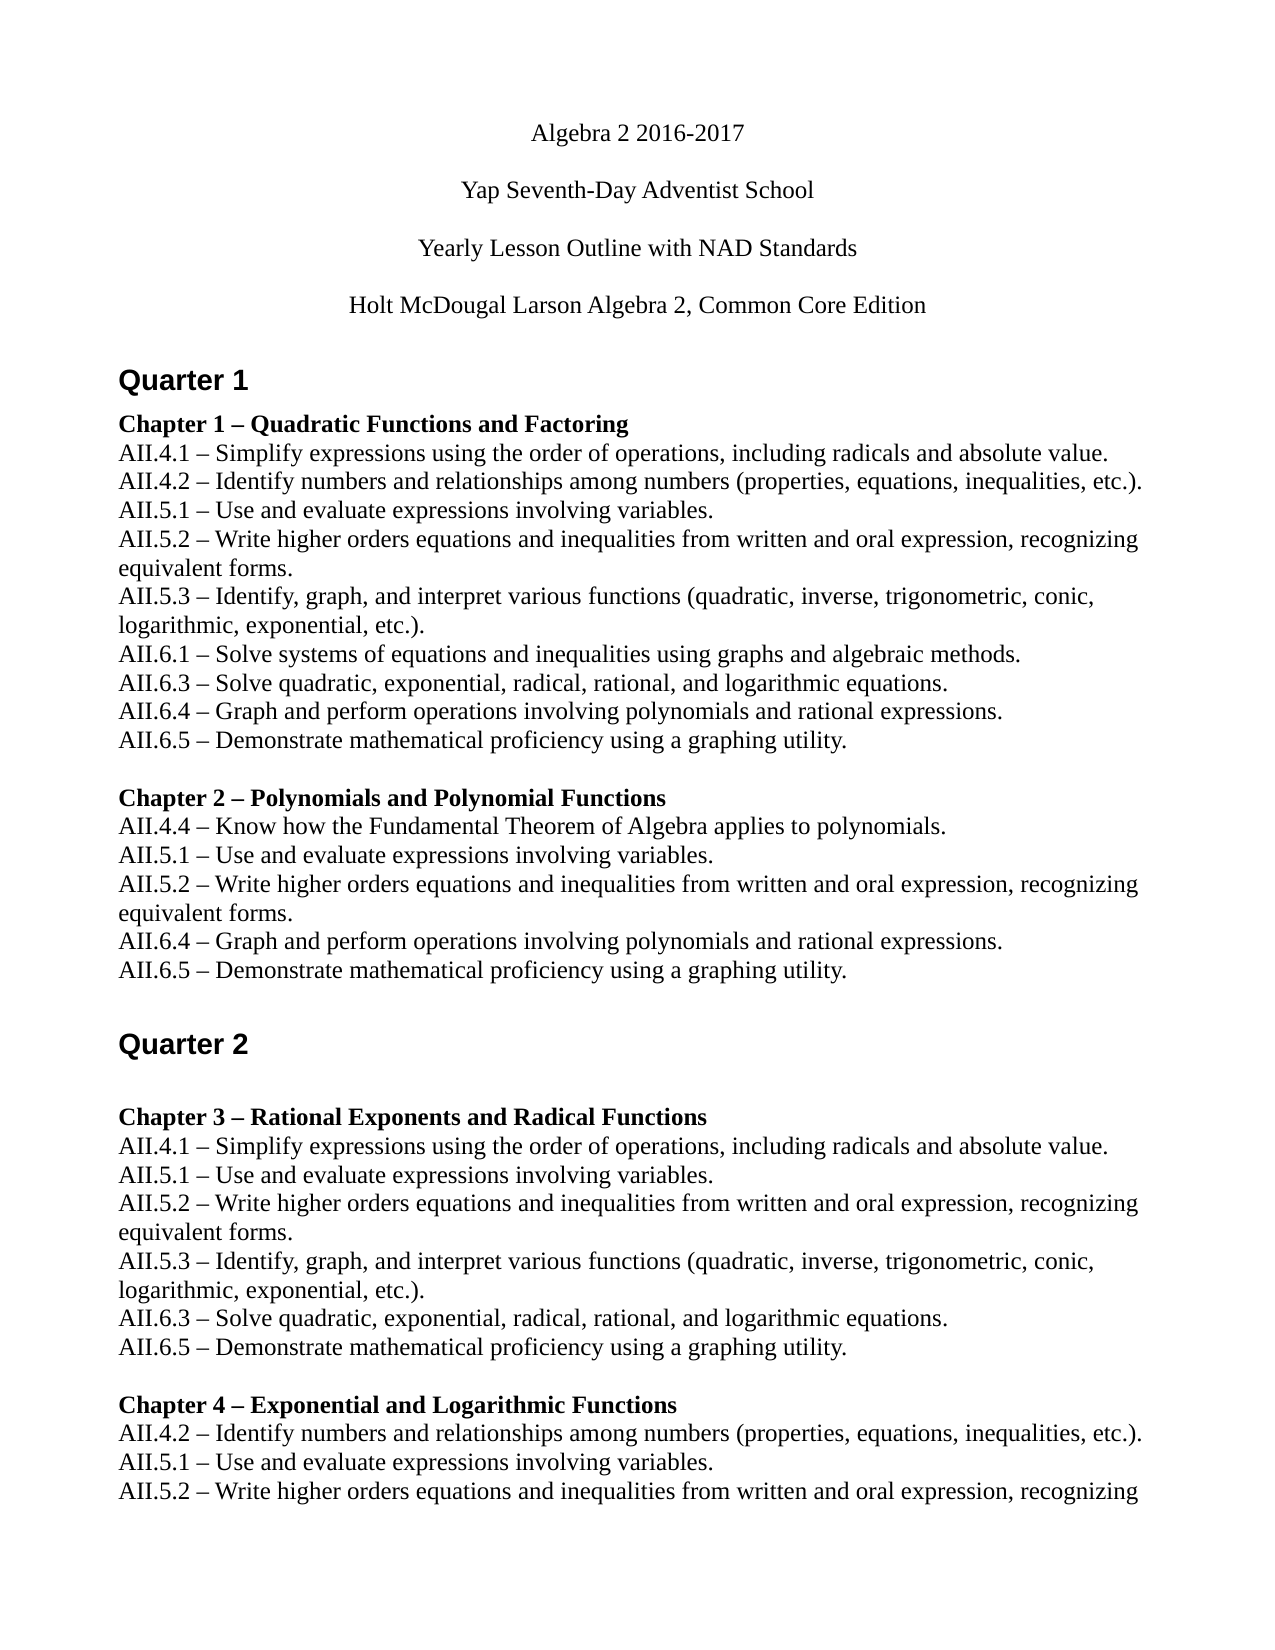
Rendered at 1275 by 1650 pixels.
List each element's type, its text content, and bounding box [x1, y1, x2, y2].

text AII.5.2 – Write higher orders equations and inequalities from written and oral expression, recognizing equivalent forms. [118, 1188, 1157, 1246]
text AII.6.4 – Graph and perform operations involving polynomials and rational expressions. [118, 926, 1157, 955]
text AII.6.3 – Solve quadratic, exponential, radical, rational, and logarithmic equations. [118, 668, 1157, 696]
text Algebra 2 2016-2017 [118, 118, 1157, 147]
text AII.5.3 – Identify, graph, and interpret various functions (quadratic, inverse, trigonometric, conic, logarithmic, exponential, etc.). [118, 581, 1157, 639]
text Chapter 4 – Exponential and Logarithmic Functions [118, 1390, 1157, 1418]
text AII.4.2 – Identify numbers and relationships among numbers (properties, equations, inequalities, etc.). [118, 1418, 1157, 1447]
text Chapter 1 – Quadratic Functions and Factoring [118, 409, 1157, 438]
text AII.6.5 – Demonstrate mathematical proficiency using a graphing utility. [118, 725, 1157, 754]
text AII.5.2 – Write higher orders equations and inequalities from written and oral expression, recognizing equivalent forms. [118, 524, 1157, 581]
text Chapter 2 – Polynomials and Polynomial Functions [118, 783, 1157, 811]
text AII.4.4 – Know how the Fundamental Theorem of Algebra applies to polynomials. [118, 811, 1157, 840]
subtitle Quarter 1 [118, 363, 1157, 396]
text Holt McDougal Larson Algebra 2, Common Core Edition [118, 291, 1157, 319]
text AII.6.1 – Solve systems of equations and inequalities using graphs and algebraic methods. [118, 639, 1157, 668]
text AII.5.2 – Write higher orders equations and inequalities from written and oral expression, recognizing [118, 1476, 1157, 1505]
text AII.4.1 – Simplify expressions using the order of operations, including radicals and absolute value. [118, 438, 1157, 466]
text AII.5.1 – Use and evaluate expressions involving variables. [118, 840, 1157, 869]
text AII.5.1 – Use and evaluate expressions involving variables. [118, 1447, 1157, 1476]
text AII.4.2 – Identify numbers and relationships among numbers (properties, equations, inequalities, etc.). [118, 466, 1157, 495]
text Yap Seventh-Day Adventist School [118, 176, 1157, 204]
text Chapter 3 – Rational Exponents and Radical Functions [118, 1102, 1157, 1131]
text AII.6.3 – Solve quadratic, exponential, radical, rational, and logarithmic equations. [118, 1303, 1157, 1332]
text AII.6.5 – Demonstrate mathematical proficiency using a graphing utility. [118, 955, 1157, 984]
text AII.6.4 – Graph and perform operations involving polynomials and rational expressions. [118, 696, 1157, 725]
text Yearly Lesson Outline with NAD Standards [118, 233, 1157, 262]
text AII.6.5 – Demonstrate mathematical proficiency using a graphing utility. [118, 1332, 1157, 1361]
text AII.5.2 – Write higher orders equations and inequalities from written and oral expression, recognizing equivalent forms. [118, 869, 1157, 926]
text AII.5.1 – Use and evaluate expressions involving variables. [118, 495, 1157, 524]
text AII.4.1 – Simplify expressions using the order of operations, including radicals and absolute value. [118, 1131, 1157, 1160]
text AII.5.1 – Use and evaluate expressions involving variables. [118, 1160, 1157, 1188]
text AII.5.3 – Identify, graph, and interpret various functions (quadratic, inverse, trigonometric, conic, logarithmic, exponential, etc.). [118, 1246, 1157, 1303]
subtitle Quarter 2 [118, 1027, 1157, 1061]
